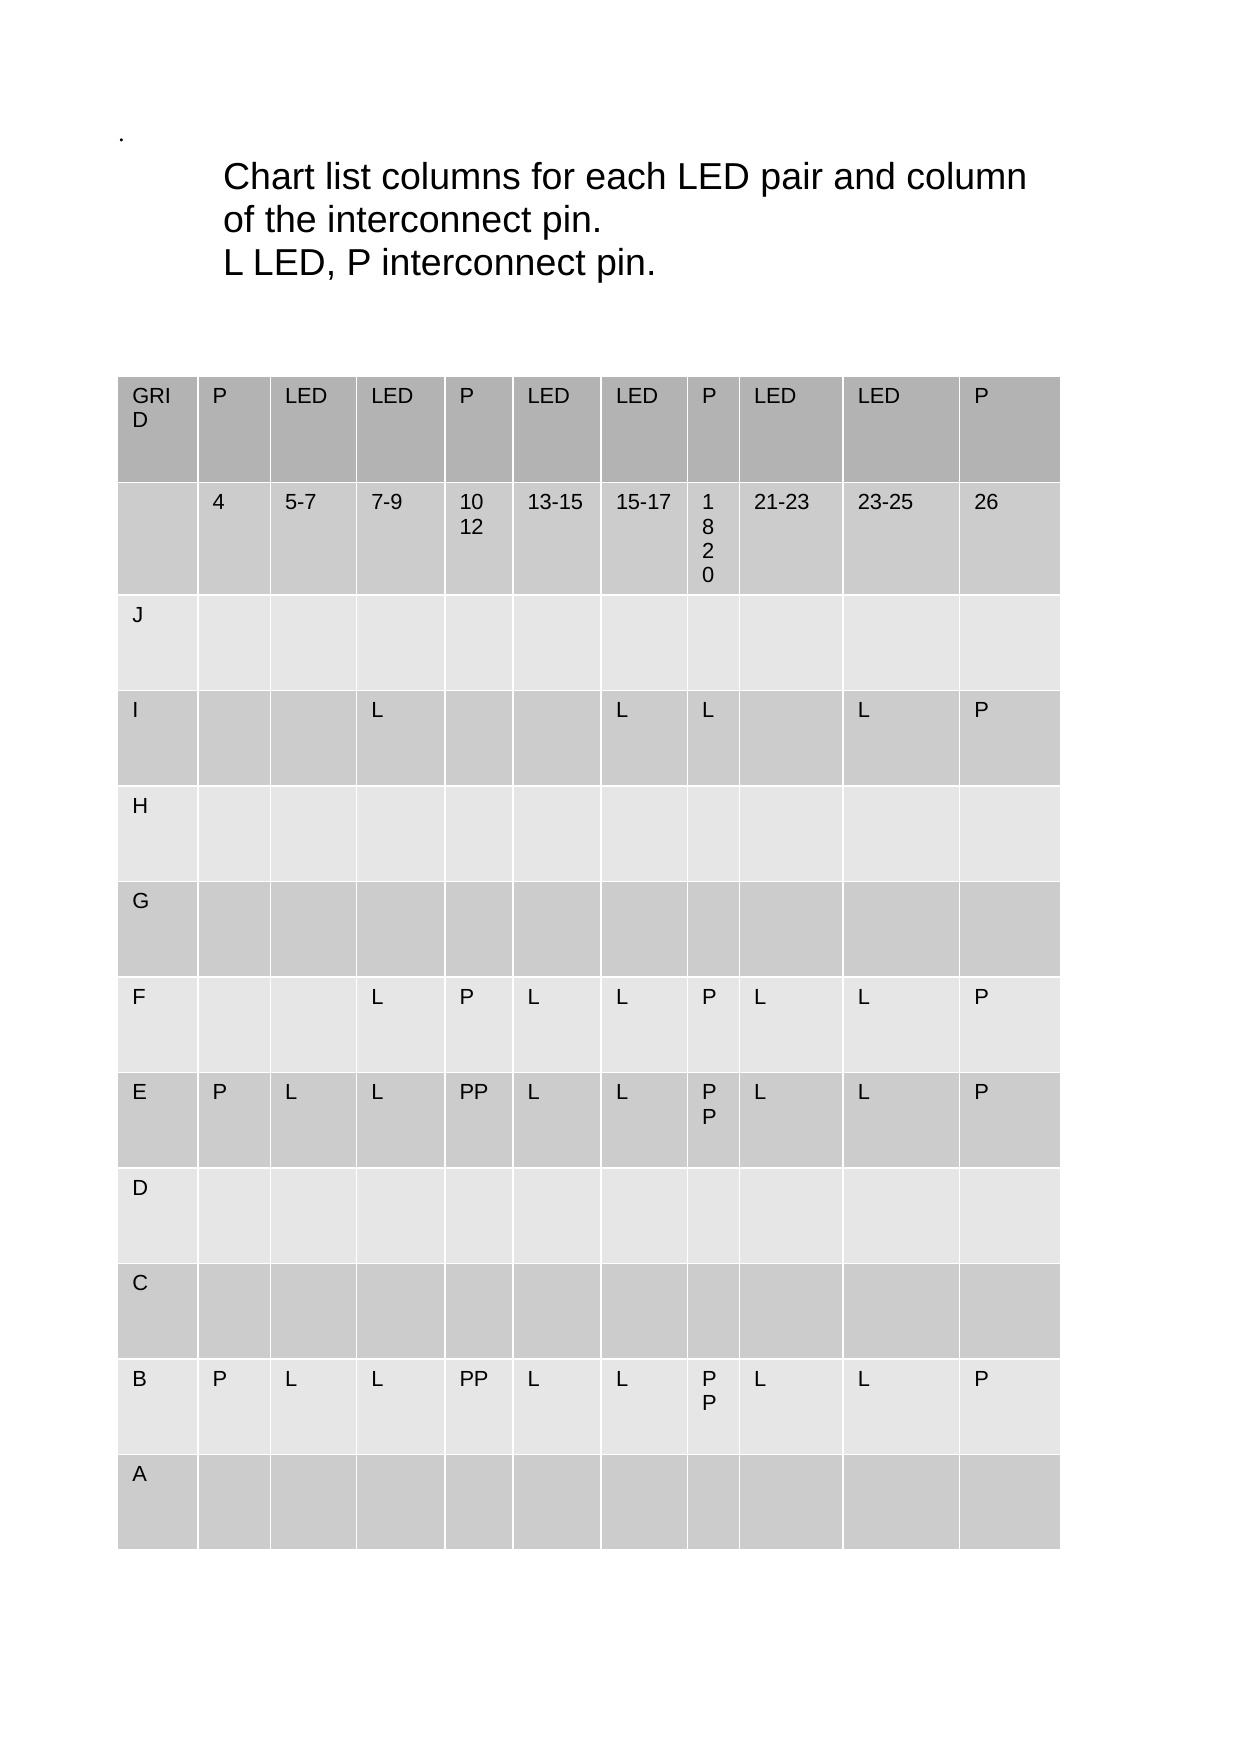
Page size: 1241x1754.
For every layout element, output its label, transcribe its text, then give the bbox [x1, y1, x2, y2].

text . [118, 118, 1122, 147]
